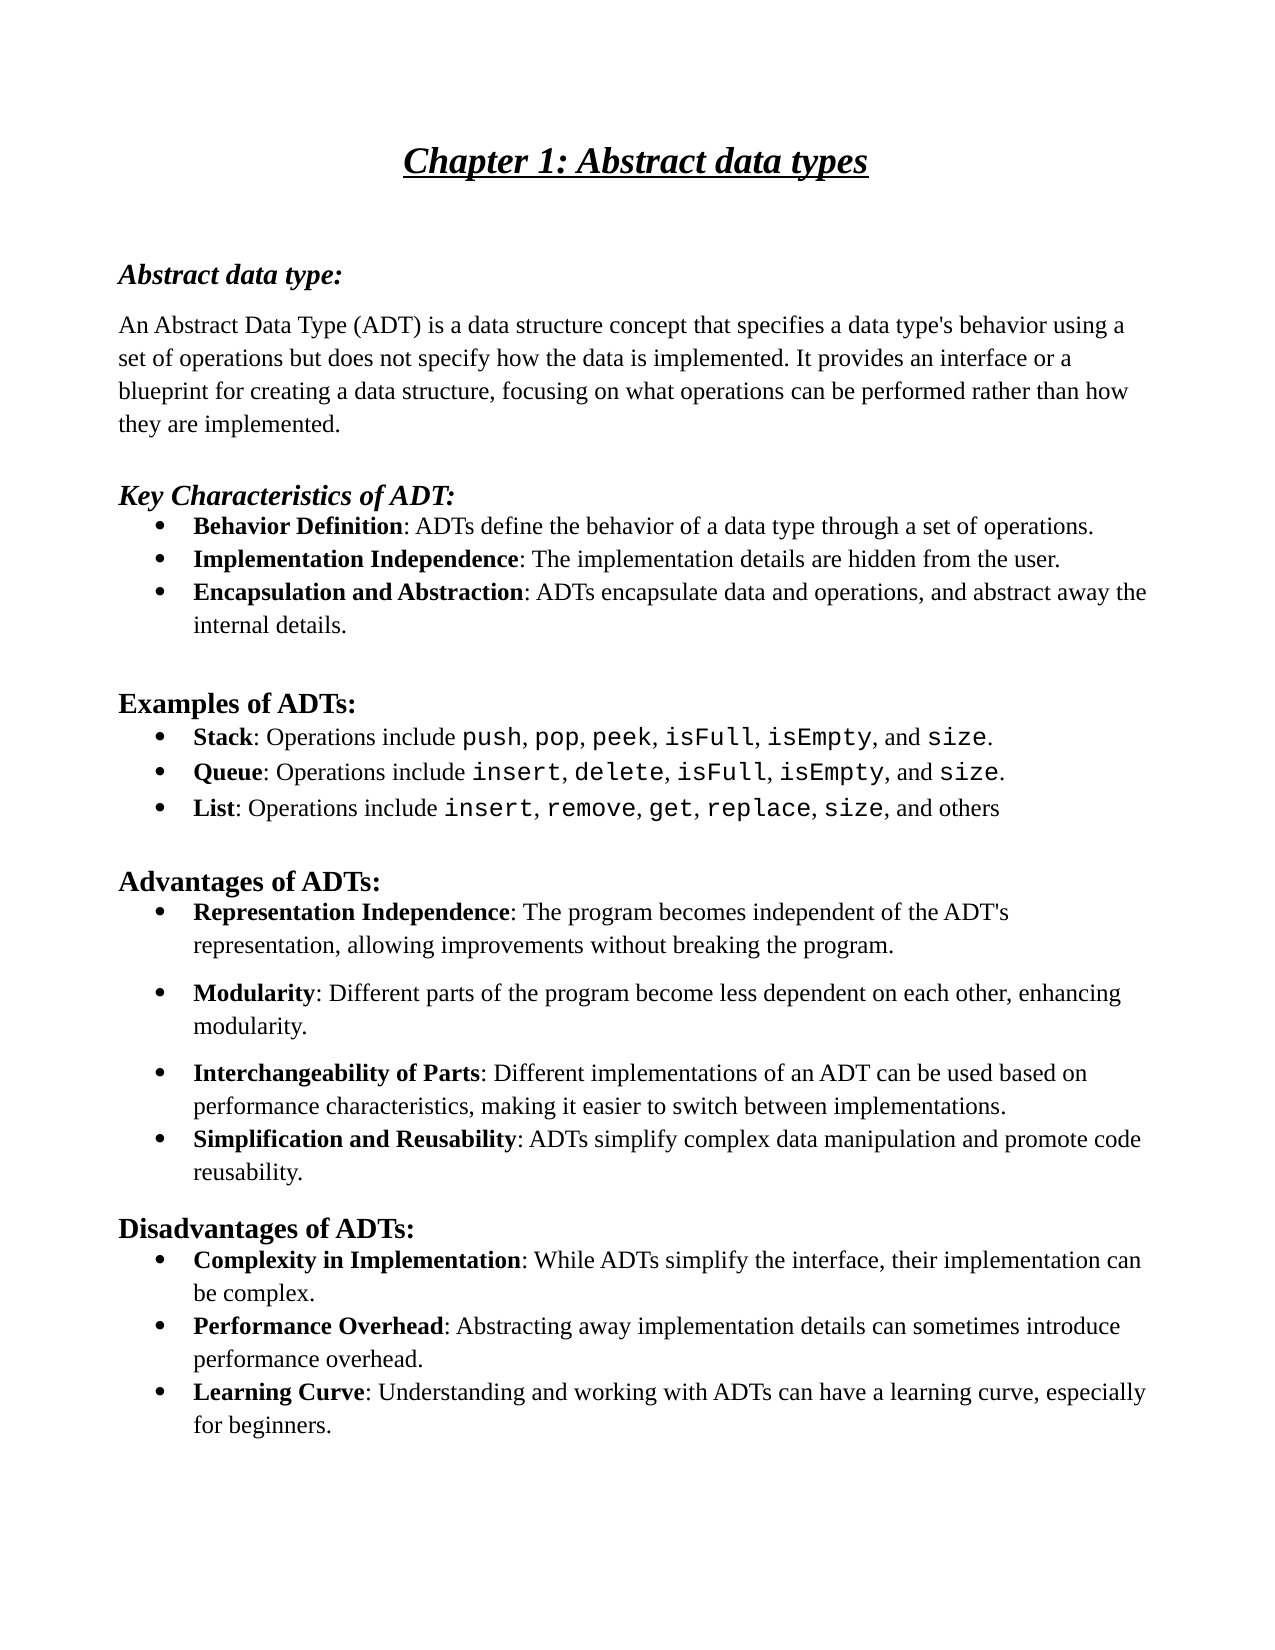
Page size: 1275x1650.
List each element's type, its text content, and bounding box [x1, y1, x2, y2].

list Performance Overhead: Abstracting away implementation details can sometimes introduce performance overhead. [156, 1311, 1157, 1373]
list Complexity in Implementation: While ADTs simplify the interface, their implementation can be complex. [156, 1245, 1157, 1307]
list Encapsulation and Abstraction: ADTs encapsulate data and operations, and abstract away the internal details. [156, 577, 1157, 639]
list Behavior Definition: ADTs define the behavior of a data type through a set of operations. [156, 511, 1157, 540]
list Interchangeability of Parts: Different implementations of an ADT can be used based on performance characteristics, making it easier to switch between implementations. [156, 1058, 1157, 1120]
list Stack: Operations include push, pop, peek, isFull, isEmpty, and size. [156, 722, 1157, 753]
subtitle Advantages of ADTs: [118, 864, 1157, 897]
list Representation Independence: The program becomes independent of the ADT's representation, allowing improvements without breaking the program. [156, 897, 1157, 959]
list Queue: Operations include insert, delete, isFull, isEmpty, and size. [156, 757, 1157, 788]
subtitle Examples of ADTs: [118, 679, 1157, 722]
list Simplification and Reusability: ADTs simplify complex data manipulation and promote code reusability. [156, 1124, 1157, 1186]
subtitle Key Characteristics of ADT: [118, 478, 1157, 511]
list Learning Curve: Understanding and working with ADTs can have a learning curve, especially for beginners. [156, 1377, 1157, 1439]
text An Abstract Data Type (ADT) is a data structure concept that specifies a data type's behavior using a set of operations but does not specify how the data is implemented. It provides an interface or a blueprint for creating a data structure, focusing on what operations can be performed rather than how they are implemented. [118, 310, 1157, 438]
list Implementation Independence: The implementation details are hidden from the user. [156, 544, 1157, 573]
subtitle Disadvantages of ADTs: [118, 1211, 1157, 1245]
subtitle Chapter 1: Abstract data types [118, 139, 1157, 182]
list Modularity: Different parts of the program become less dependent on each other, enhancing modularity. [156, 978, 1157, 1039]
list List: Operations include insert, remove, get, replace, size, and others [156, 793, 1157, 824]
text Abstract data type: [118, 257, 1157, 291]
